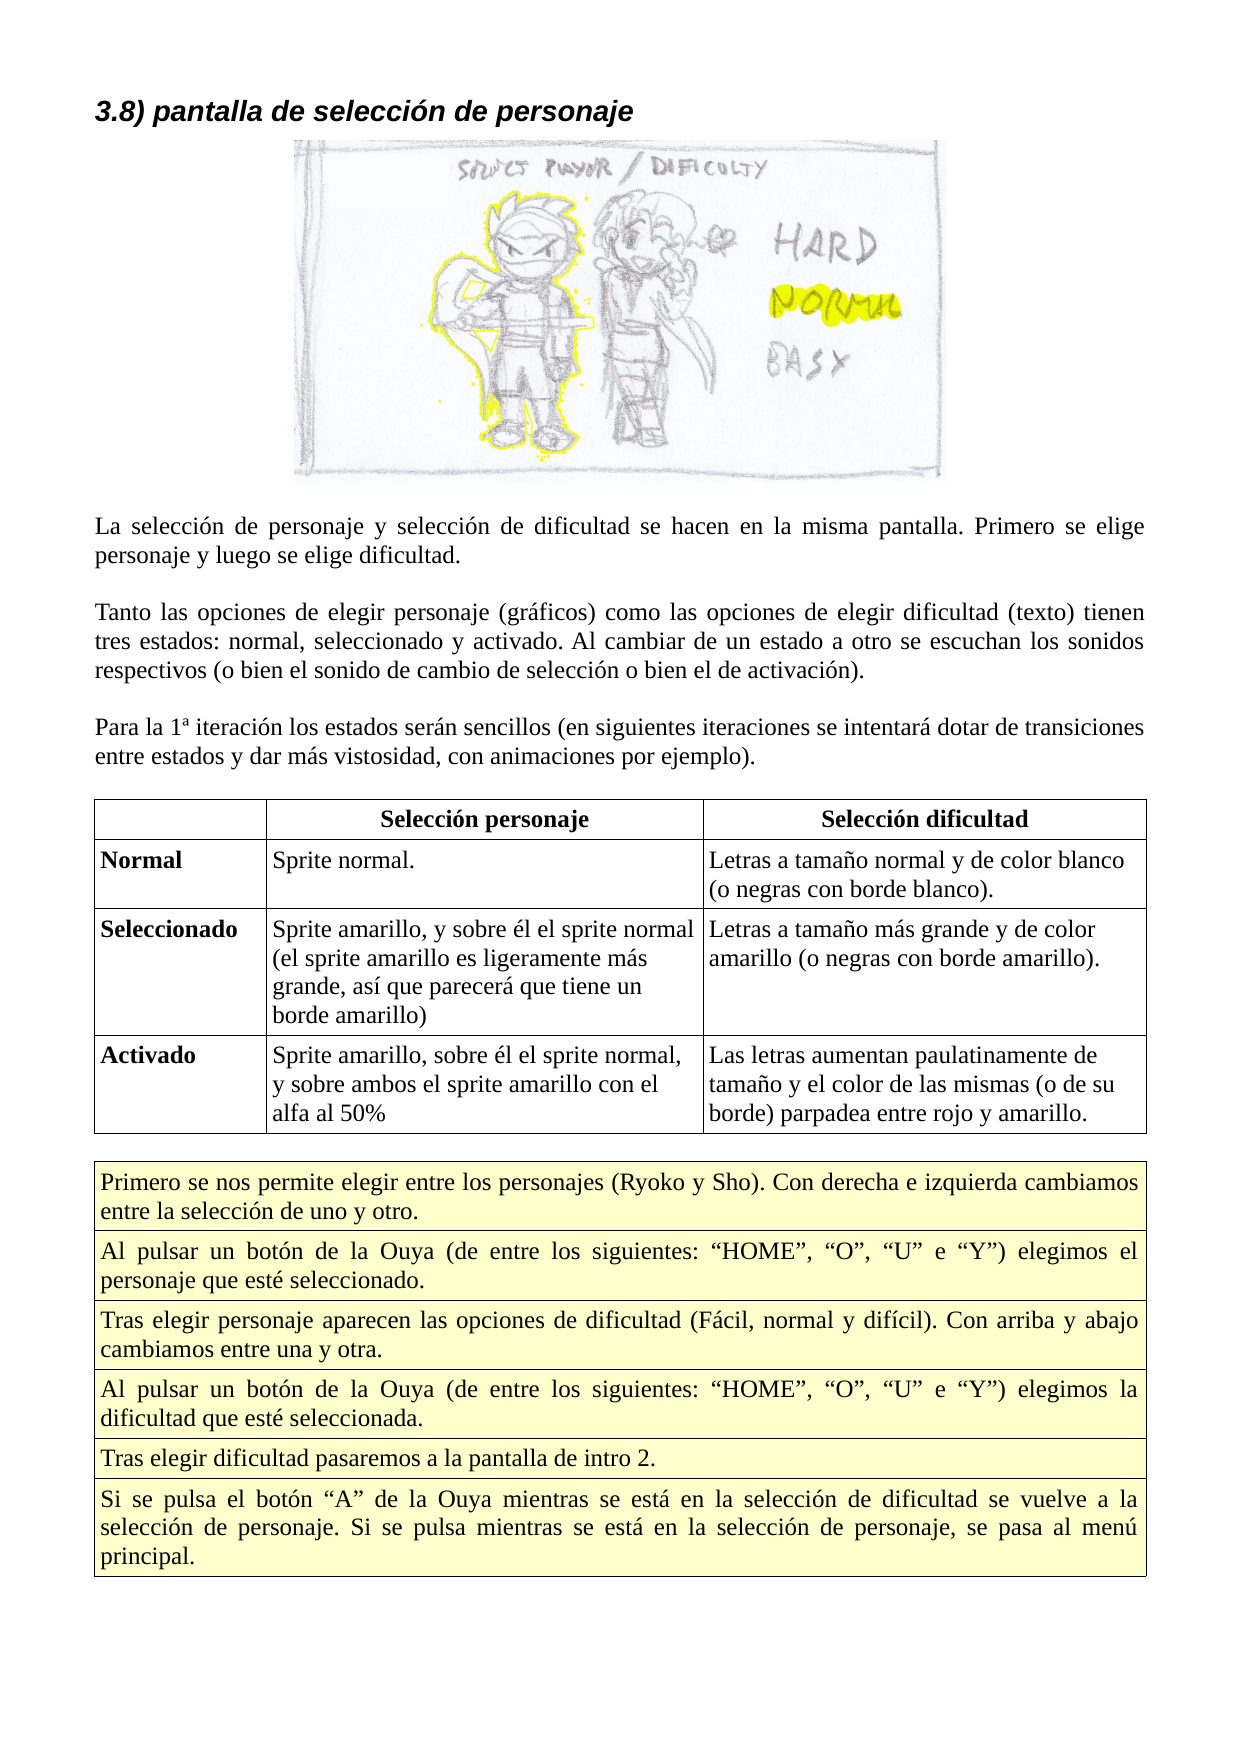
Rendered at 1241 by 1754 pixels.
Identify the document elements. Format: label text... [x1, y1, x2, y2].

table_cell Sprite amarillo, sobre él el sprite normal, y sobre ambos el sprite amarillo con el alfa al 50% [267, 1036, 703, 1132]
text Para la 1ª iteración los estados serán sencillos (en siguientes iteraciones se intentará dotar de transiciones entre estados y dar más vistosidad, con animaciones por ejemplo). [94, 712, 1146, 770]
table_cell Las letras aumentan paulatinamente de tamaño y el color de las mismas (o de su borde) parpadea entre rojo y amarillo. [704, 1036, 1146, 1132]
table_header [95, 800, 266, 839]
table_cell Activado [95, 1036, 266, 1132]
table_cell Letras a tamaño normal y de color blanco (o negras con borde blanco). [704, 840, 1146, 908]
table_cell Al pulsar un botón de la Ouya (de entre los siguientes: “HOME”, “O”, “U” e “Y”) elegimos el personaje que esté seleccionado. [95, 1231, 1146, 1299]
picture [294, 140, 947, 483]
table_cell Sprite normal. [267, 840, 703, 908]
table_cell Tras elegir personaje aparecen las opciones de dificultad (Fácil, normal y difícil). Con arriba y abajo cambiamos entre una y otra. [95, 1301, 1146, 1368]
table_cell Tras elegir dificultad pasaremos a la pantalla de intro 2. [95, 1439, 1146, 1478]
table_cell Normal [95, 840, 266, 908]
subtitle 3.8) pantalla de selección de personaje [94, 94, 1146, 128]
table_header Selección dificultad [704, 800, 1146, 839]
table_cell Seleccionado [95, 909, 266, 1035]
table_cell Letras a tamaño más grande y de color amarillo (o negras con borde amarillo). [704, 909, 1146, 1035]
text Tanto las opciones de elegir personaje (gráficos) como las opciones de elegir dificultad (texto) tienen tres estados: normal, seleccionado y activado. Al cambiar de un estado a otro se escuchan los sonidos respectivos (o bien el sonido de cambio de selección o bien el de activación). [94, 597, 1146, 684]
table_cell Sprite amarillo, y sobre él el sprite normal (el sprite amarillo es ligeramente más grande, así que parecerá que tiene un borde amarillo) [267, 909, 703, 1035]
table_cell Al pulsar un botón de la Ouya (de entre los siguientes: “HOME”, “O”, “U” e “Y”) elegimos la dificultad que esté seleccionada. [95, 1370, 1146, 1438]
text La selección de personaje y selección de dificultad se hacen en la misma pantalla. Primero se elige personaje y luego se elige dificultad. [94, 511, 1146, 569]
table_header Selección personaje [267, 800, 703, 839]
table_header Primero se nos permite elegir entre los personajes (Ryoko y Sho). Con derecha e izquierda cambiamos entre la selección de uno y otro. [95, 1162, 1146, 1230]
table_cell Si se pulsa el botón “A” de la Ouya mientras se está en la selección de dificultad se vuelve a la selección de personaje. Si se pulsa mientras se está en la selección de personaje, se pasa al menú principal. [95, 1479, 1146, 1576]
